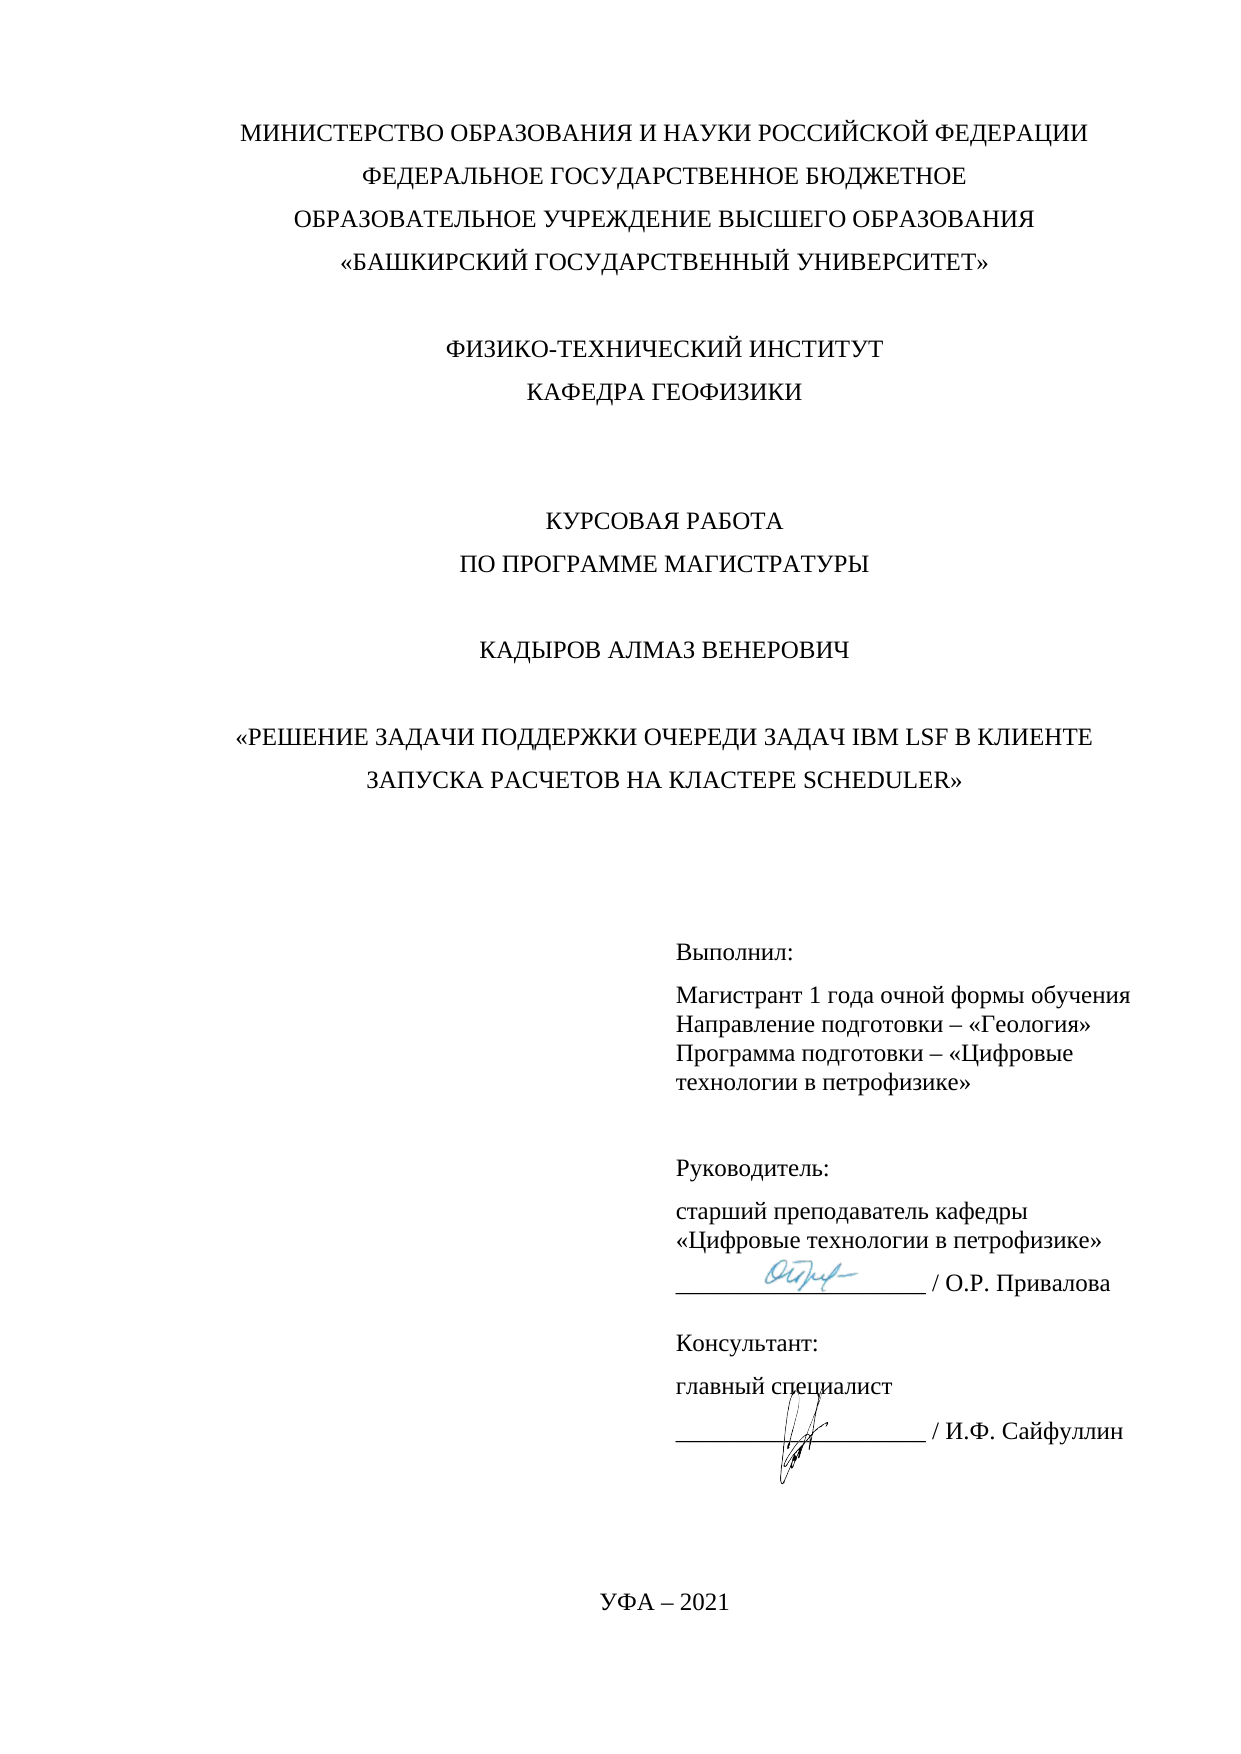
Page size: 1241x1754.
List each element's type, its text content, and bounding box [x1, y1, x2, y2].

text КАДЫРОВ АЛМАЗ ВЕНЕРОВИЧ [177, 636, 1152, 664]
picture [763, 1257, 860, 1294]
table_cell [177, 1124, 664, 1458]
text ПО ПРОГРАММЕ МАГИСТРАТУРЫ [177, 549, 1152, 578]
table_header [177, 938, 664, 1124]
text «РЕШЕНИЕ ЗАДАЧИ ПОДДЕРЖКИ ОЧЕРЕДИ ЗАДАЧ IBM LSF В КЛИЕНТЕ ЗАПУСКА РАСЧЕТОВ НА КЛАСТЕРЕ SCHEDULER» [177, 722, 1152, 794]
text ФЕДЕРАЛЬНОЕ ГОСУДАРСТВЕННОЕ БЮДЖЕТНОЕ [177, 161, 1152, 190]
text «БАШКИРСКИЙ ГОСУДАРСТВЕННЫЙ УНИВЕРСИТЕТ» [177, 247, 1152, 276]
text МИНИСТЕРСТВО ОБРАЗОВАНИЯ И НАУКИ РОССИЙСКОЙ ФЕДЕРАЦИИ [177, 118, 1152, 147]
text КАФЕДРА ГЕОФИЗИКИ [177, 377, 1152, 406]
text УФА – 2021 [177, 1587, 1152, 1616]
table_header Выполнил: Магистрант 1 года очной формы обучения Направление подготовки – «Геология» Программа подготовки – «Цифровые технологии в петрофизике» [664, 938, 1152, 1124]
text ОБРАЗОВАТЕЛЬНОЕ УЧРЕЖДЕНИЕ ВЫСШЕГО ОБРАЗОВАНИЯ [177, 204, 1152, 233]
picture [775, 1388, 833, 1486]
text КУРСОВАЯ РАБОТА [177, 506, 1152, 535]
table_cell Руководитель: старший преподаватель кафедры «Цифровые технологии в петрофизике» ____________________ / О.Р. Привалова Консультант: главный специалист ____________________ / И.Ф. Сайфуллин [664, 1124, 1152, 1458]
text ФИЗИКО-ТЕХНИЧЕСКИЙ ИНСТИТУТ [177, 334, 1152, 362]
